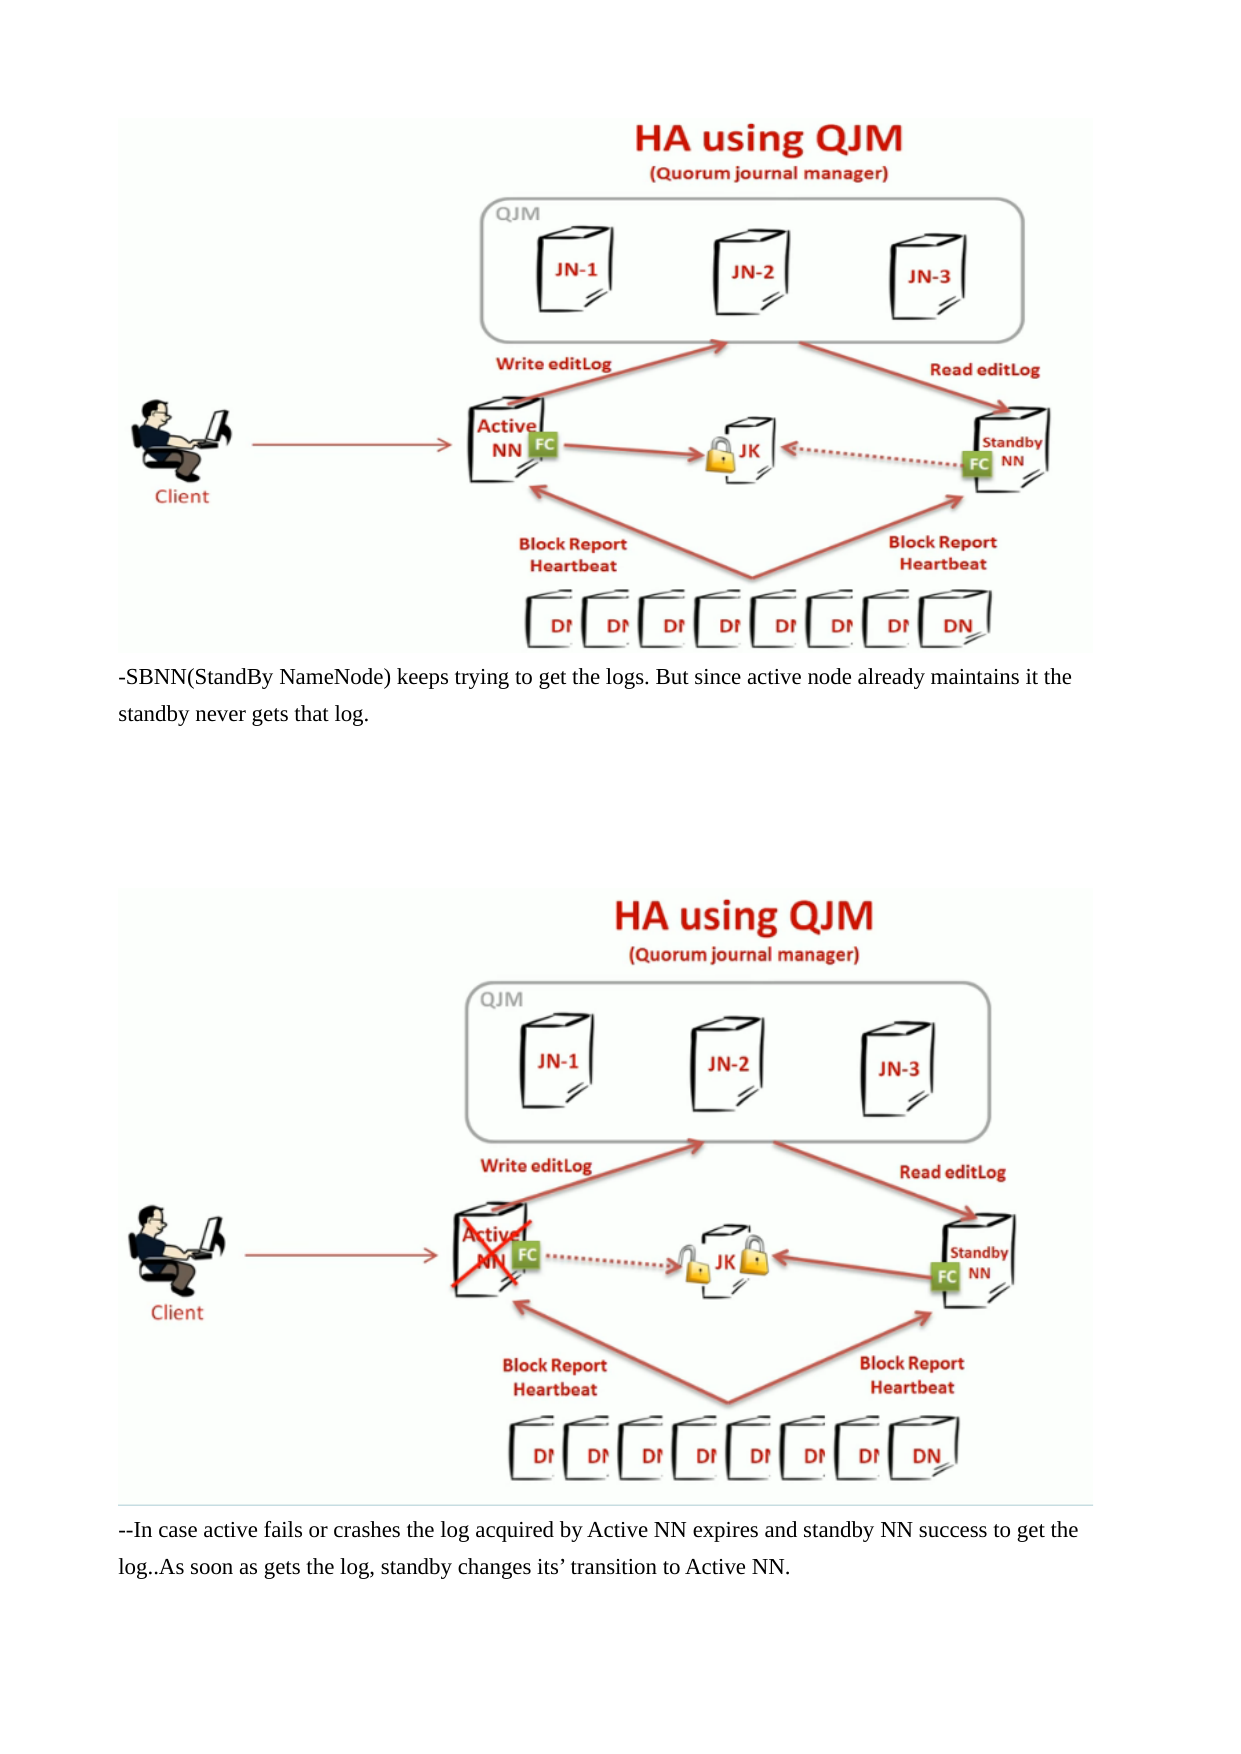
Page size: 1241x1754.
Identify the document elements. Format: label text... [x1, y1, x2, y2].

picture [118, 888, 1094, 1506]
text -SBNN(StandBy NameNode) keeps trying to get the logs. But since active node already maintains it the standby never gets that log. [118, 663, 1122, 726]
picture [118, 118, 1094, 653]
text --In case active fails or crashes the log acquired by Active NN expires and standby NN success to get the log..As soon as gets the log, standby changes its’ transition to Active NN. [118, 1517, 1122, 1579]
